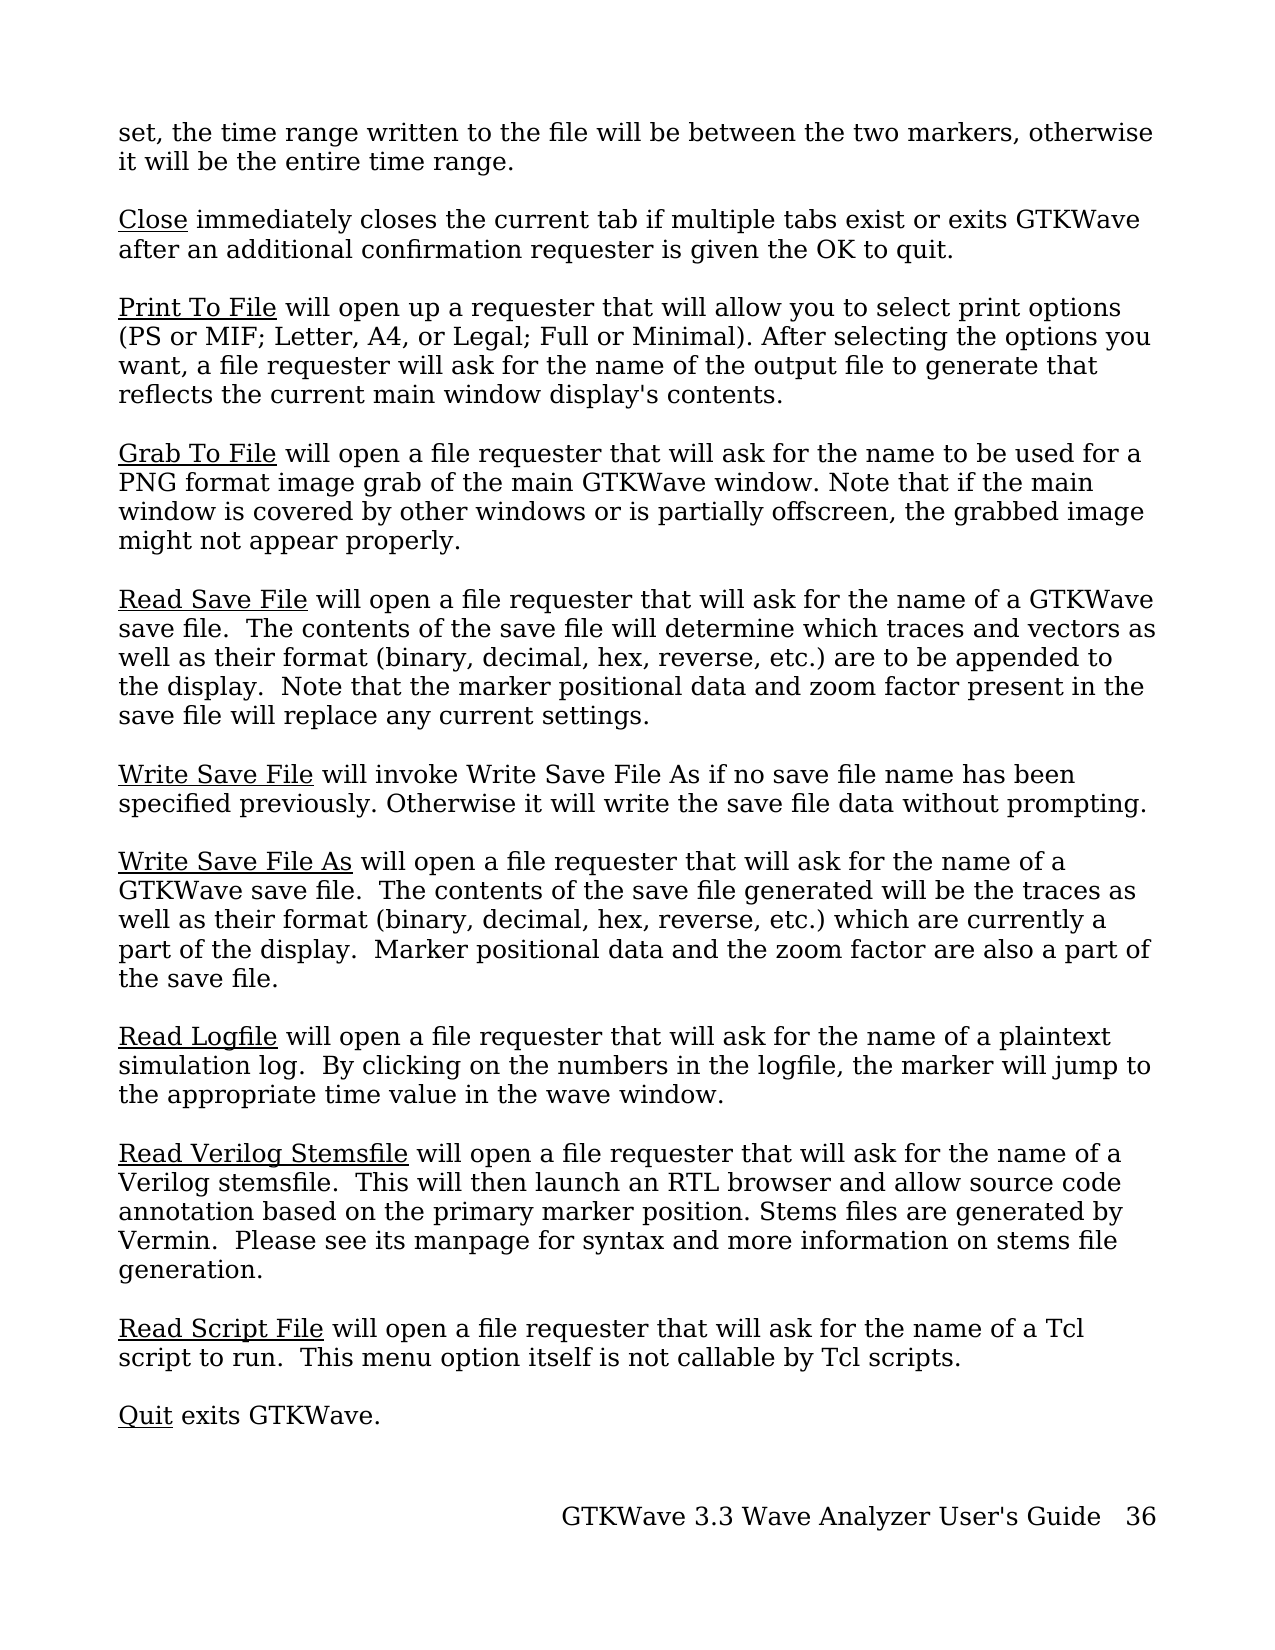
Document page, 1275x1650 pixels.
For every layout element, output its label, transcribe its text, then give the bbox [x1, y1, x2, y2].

text Quit exits GTKWave. [118, 1401, 1157, 1431]
text Close immediately closes the current tab if multiple tabs exist or exits GTKWave after an additional confirmation requester is given the OK to quit. [118, 206, 1157, 264]
text Write Save File will invoke Write Save File As if no save file name has been specified previously. Otherwise it will write the save file data without prompting. [118, 760, 1157, 818]
text Read Script File will open a file requester that will ask for the name of a Tcl script to run. This menu option itself is not callable by Tcl scripts. [118, 1314, 1157, 1372]
text Grab To File will open a file requester that will ask for the name to be used for a PNG format image grab of the main GTKWave window. Note that if the main window is covered by other windows or is partially offscreen, the grabbed image might not appear properly. [118, 439, 1157, 556]
text set, the time range written to the file will be between the two markers, otherwise it will be the entire time range. [118, 118, 1157, 176]
text Read Logfile will open a file requester that will ask for the name of a plaintext simulation log. By clicking on the numbers in the logfile, the marker will jump to the appropriate time value in the wave window. [118, 1022, 1157, 1110]
text Print To File will open up a requester that will allow you to select print options (PS or MIF; Letter, A4, or Legal; Full or Minimal). After selecting the options you want, a file requester will ask for the name of the output file to generate that reflects the current main window display's contents. [118, 293, 1157, 410]
text Read Verilog Stemsfile will open a file requester that will ask for the name of a Verilog stemsfile. This will then launch an RTL browser and allow source code annotation based on the primary marker position. Stems files are generated by Vermin. Please see its manpage for syntax and more information on stems file generation. [118, 1139, 1157, 1285]
text Write Save File As will open a file requester that will ask for the name of a GTKWave save file. The contents of the save file generated will be the traces as well as their format (binary, decimal, hex, reverse, etc.) which are currently a part of the display. Marker positional data and the zoom factor are also a part of the save file. [118, 847, 1157, 993]
text Read Save File will open a file requester that will ask for the name of a GTKWave save file. The contents of the save file will determine which traces and vectors as well as their format (binary, decimal, hex, reverse, etc.) are to be appended to the display. Note that the marker positional data and zoom factor present in the save file will replace any current settings. [118, 585, 1157, 731]
